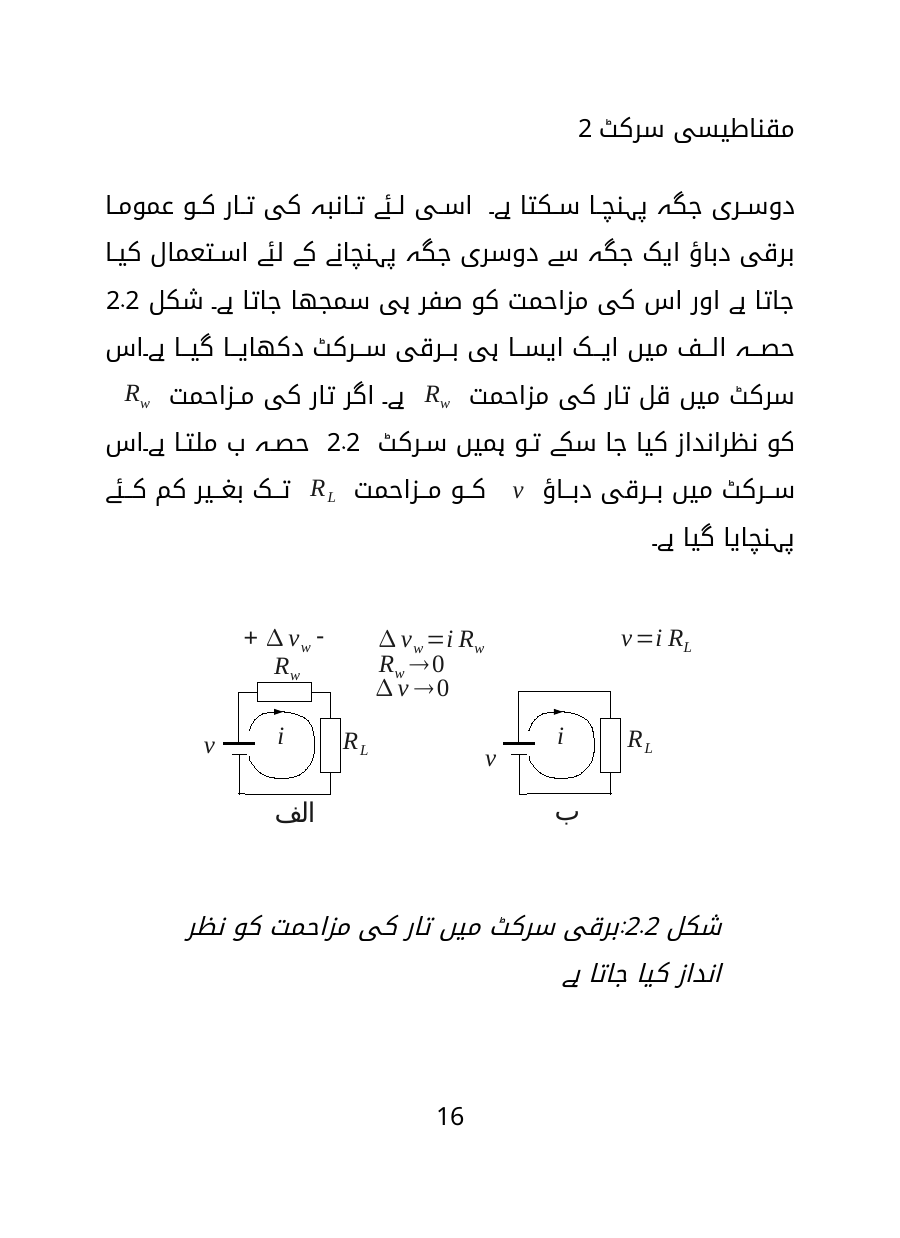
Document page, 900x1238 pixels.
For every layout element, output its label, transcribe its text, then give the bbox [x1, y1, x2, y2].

text برقی سرکٹ میں برقی دباؤ کی وجہ سے سرکٹ میں برقی رو پیدا ہوتا ہے۔ تانبہ کی موصلیت ہے جہاں موصلیت کی اکائی ہے۔لہٰذا تانبہ کی بنی تار کی برقی مزاحمت قابلِ نظرانداز ہوتی ہے۔اگر ایسی تار میں برقی روکا بہاو ہو، تو اس تار کی مزاحمت میں، اُہم کے قانون کے تحت، برقی دباؤ گھٹے گا اور اس گھٹنے کی مقدارہو گی۔کی قابلِ نظر انداز ہونے کی وجہ سے یہ مقدار بھی قابلِ نظر انداز ہو گی۔ اس کا مطلب ہے کہ یہ تار برقی دباؤ کو، بغیر گھٹائے، ایک جگہ سے دوسری جگہ پہنچا سکتا ہے۔ اسی لئے تانبہ کی تار کو عموما برقی دباؤ ایک جگہ سے دوسری جگہ پہنچانے کے لئے استعمال کیا جاتا ہے اور اس کی مزاحمت کو صفر ہی سمجھا جاتا ہے۔ شکل 2.2 حصہ الف میں ایک ایسا ہی برقی سرکٹ دکھایا گیا ہے۔اس سرکٹ میں قل تار کی مزاحمتہے۔ اگر تار کی مزاحمت کو نظرانداز کیا جا سکے تو ہمیں سرکٹ 2.2 حصہ ب ملتا ہے۔اس سرکٹ میں برقی دباؤ کو مزاحمتتک بغیر کم کئے پہنچایا گیا ہے۔ [105, 182, 795, 562]
text شکل 2.2:برقی سرکٹ میں تار کی مزاحمت کو نظر انداز کیا جاتا ہے [179, 587, 721, 998]
